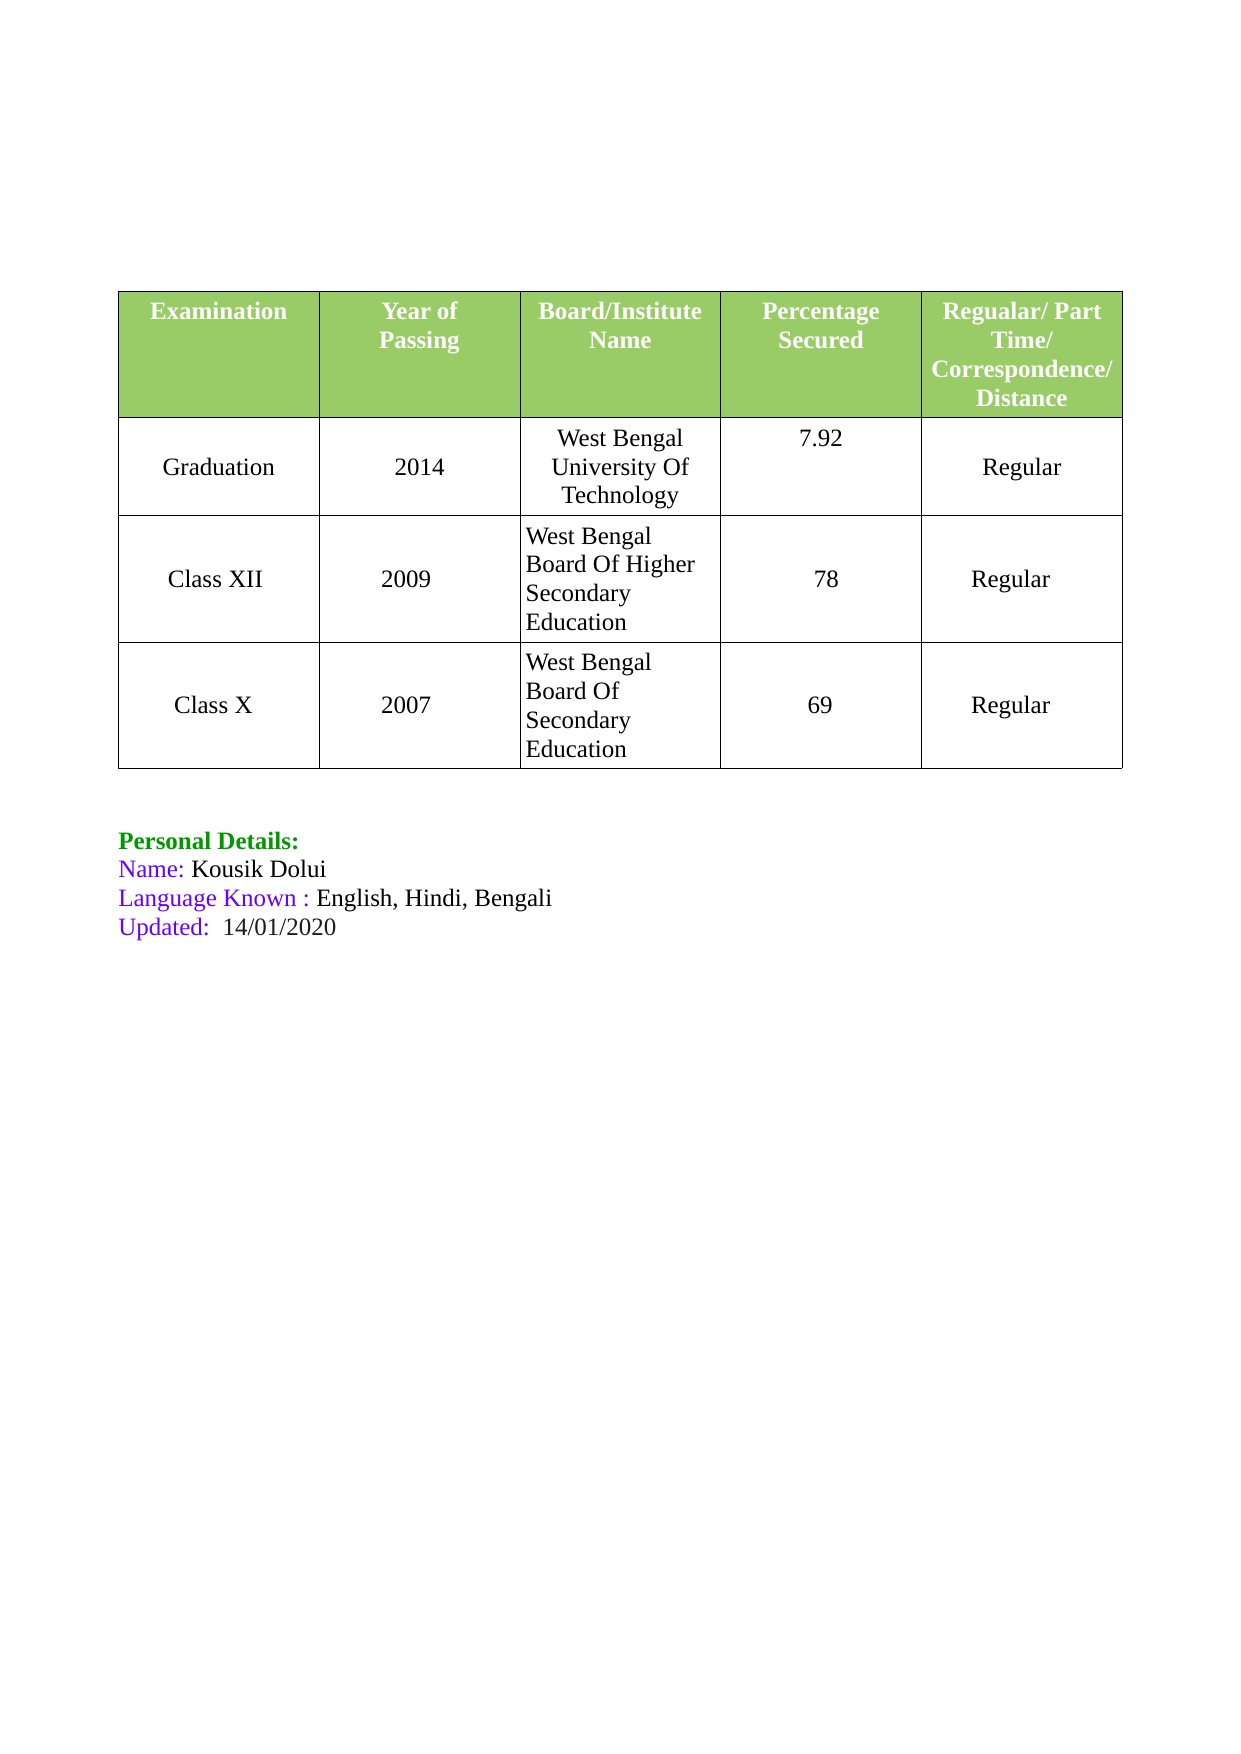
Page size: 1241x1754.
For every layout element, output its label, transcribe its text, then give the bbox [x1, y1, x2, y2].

text Updated: 14/01/2020 [118, 912, 1122, 941]
table_cell Regular [922, 418, 1122, 515]
table_header Year of Passing [320, 292, 520, 417]
table_cell Regular [922, 643, 1122, 768]
table_cell 69 [721, 643, 921, 768]
table_cell West Bengal Board Of Higher Secondary Education [521, 516, 720, 642]
table_cell 78 [721, 516, 921, 642]
table_cell Regular [922, 516, 1122, 642]
text Personal Details: [118, 826, 1122, 854]
table_cell Class XII [119, 516, 319, 642]
table_cell 2009 [320, 516, 520, 642]
text Language Known : English, Hindi, Bengali [118, 883, 1122, 912]
table_cell Graduation [119, 418, 319, 515]
table_cell 2014 [320, 418, 520, 515]
table_cell 2007 [320, 643, 520, 768]
text Name: Kousik Dolui [118, 854, 1122, 883]
table_header Examination [119, 292, 319, 417]
table_cell West Bengal University Of Technology [521, 418, 720, 515]
table_header Regualar/ Part Time/Correspondence/Distance [922, 292, 1122, 417]
table_header Board/Institute Name [521, 292, 720, 417]
table_cell West Bengal Board Of Secondary Education [521, 643, 720, 768]
table_cell 7.92 [721, 418, 921, 515]
table_header Percentage Secured [721, 292, 921, 417]
table_cell Class X [119, 643, 319, 768]
